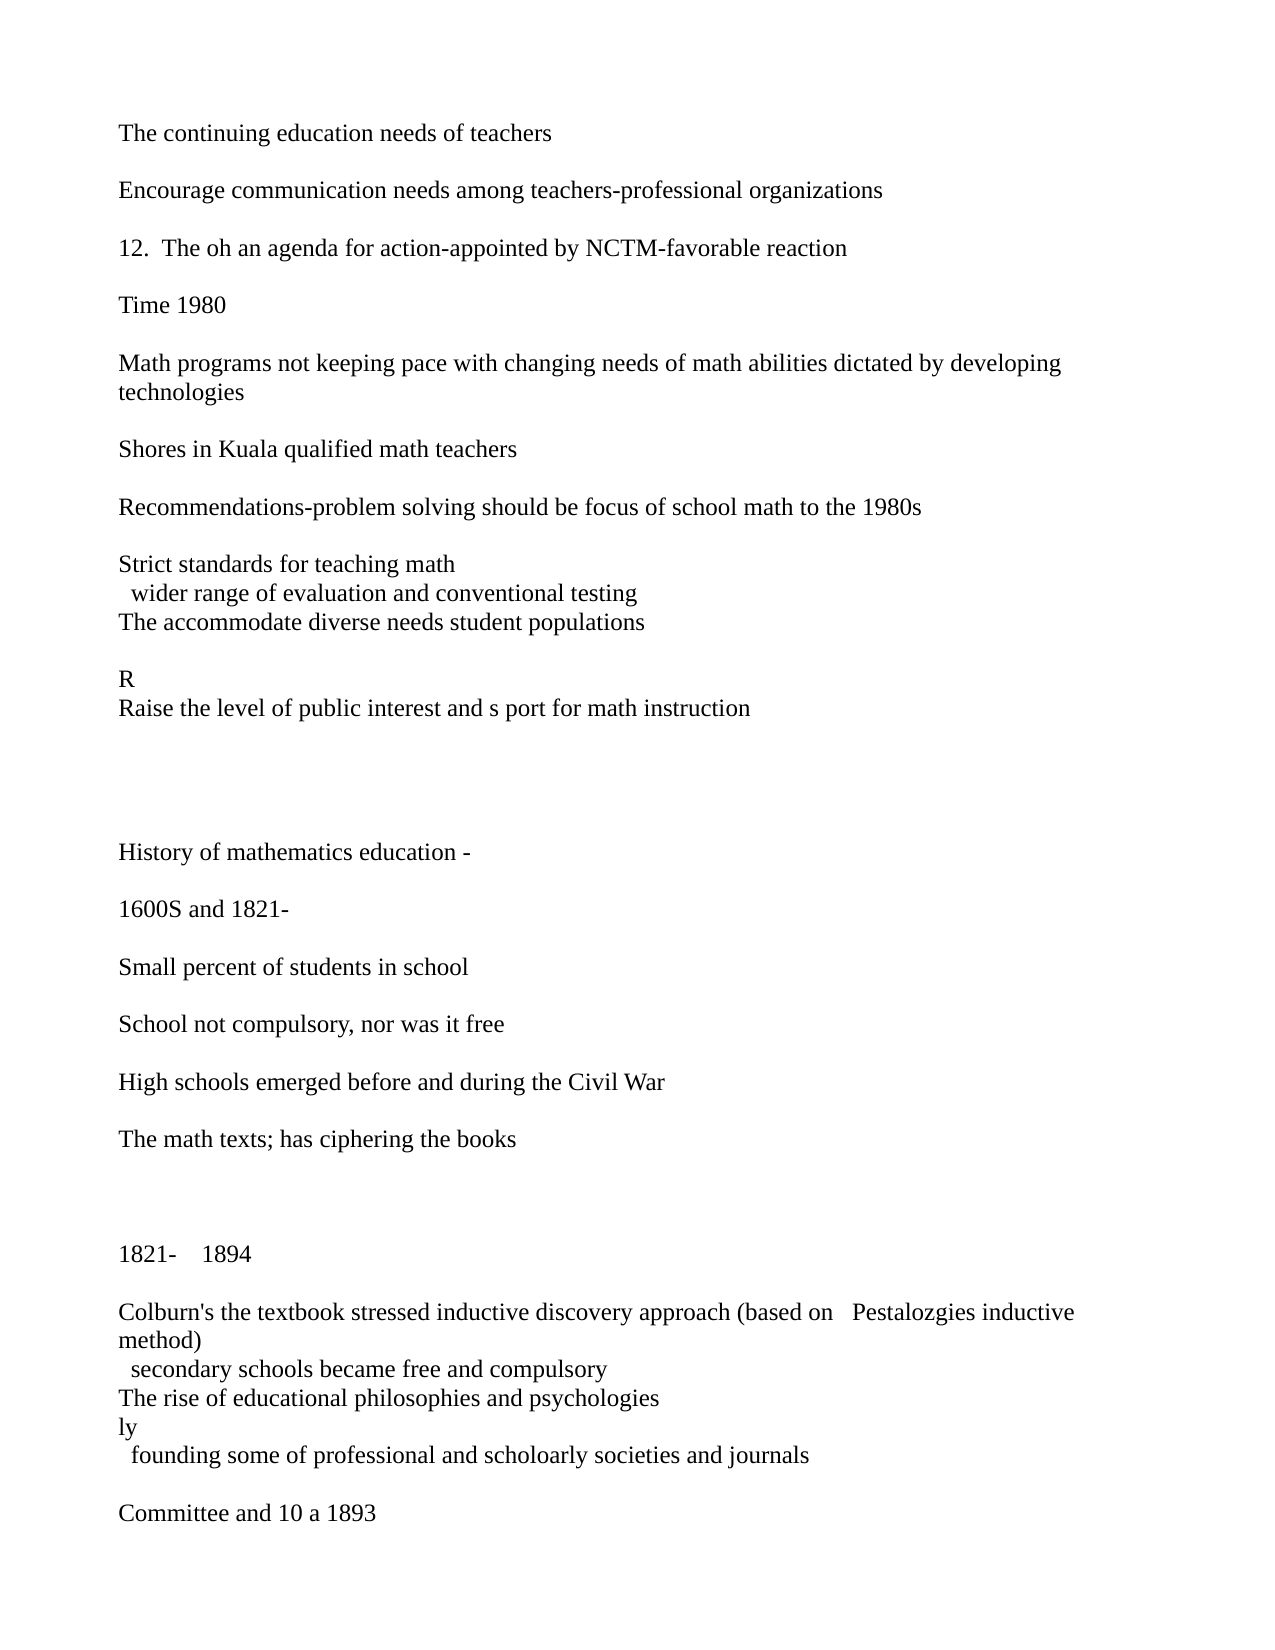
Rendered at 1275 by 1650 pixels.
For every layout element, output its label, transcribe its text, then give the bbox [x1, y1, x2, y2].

text Colburn's the textbook stressed inductive discovery approach (based on Pestalozgies inductive method) [118, 1297, 1157, 1354]
text R [118, 664, 1157, 693]
text The continuing education needs of teachers [118, 118, 1157, 147]
text secondary schools became free and compulsory [118, 1354, 1157, 1383]
text Encourage communication needs among teachers-professional organizations [118, 176, 1157, 204]
text High schools emerged before and during the Civil War [118, 1067, 1157, 1096]
text 12. The oh an agenda for action-appointed by NCTM-favorable reaction [118, 233, 1157, 262]
text The accommodate diverse needs student populations [118, 607, 1157, 636]
text Shores in Kuala qualified math teachers [118, 434, 1157, 463]
text wider range of evaluation and conventional testing [118, 578, 1157, 607]
text Strict standards for teaching math [118, 549, 1157, 578]
text founding some of professional and scholoarly societies and journals [118, 1441, 1157, 1469]
text School not compulsory, nor was it free [118, 1009, 1157, 1038]
text The math texts; has ciphering the books [118, 1124, 1157, 1153]
text The rise of educational philosophies and psychologies [118, 1383, 1157, 1412]
text Math programs not keeping pace with changing needs of math abilities dictated by developing technologies [118, 348, 1157, 406]
text ly [118, 1412, 1157, 1441]
text Time 1980 [118, 291, 1157, 319]
text 1821- 1894 [118, 1239, 1157, 1268]
text History of mathematics education - [118, 837, 1157, 866]
text 1600S and 1821- [118, 894, 1157, 923]
text Small percent of students in school [118, 952, 1157, 981]
text Raise the level of public interest and s port for math instruction [118, 693, 1157, 722]
text Recommendations-problem solving should be focus of school math to the 1980s [118, 492, 1157, 521]
text Committee and 10 a 1893 [118, 1498, 1157, 1527]
